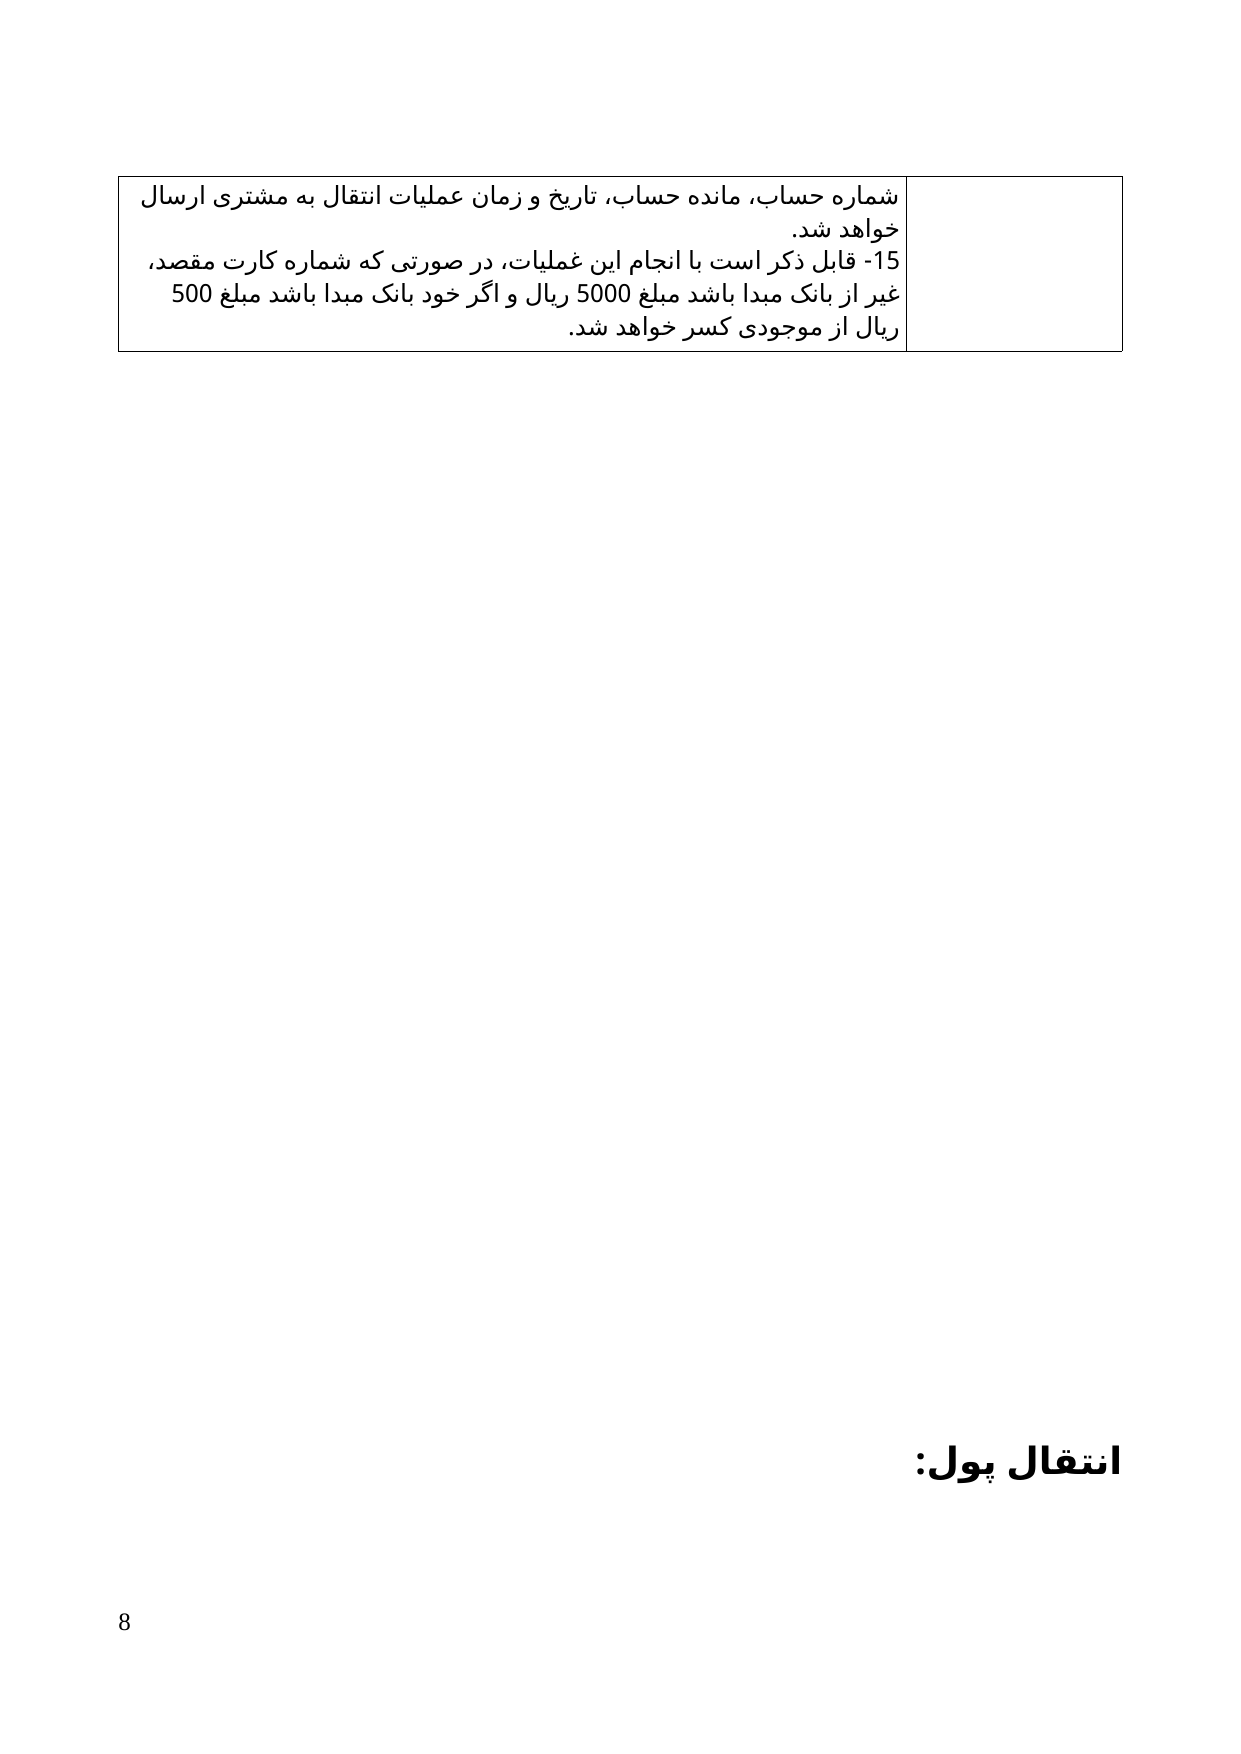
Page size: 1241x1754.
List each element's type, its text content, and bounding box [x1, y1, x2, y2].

text انتقال پول: [118, 1441, 1122, 1490]
table_cell [907, 177, 1122, 351]
table_cell 1- پس از ورود به سایت، باید ابتدا وارد ماژول کارت به کارت درون بانکی و شتابی شد. 2- صفحه مورد نظر ظاهر خواهد شد، با این توضیح در بالای آن که "کاربران گرامی، در صورت تمایل می توانید سایر ملی کارت های خود که در لیست زیر نمایش داده نمیشوند را اضافه نمایید."، و به این منظور، دکمه ای برای تنظیمات کارت در جلوی متن یاد شده قرار گرفته است. 3- بعد از این متن، لیست شماره کارت هایی که قرار است عملیات کارت به کارت با آن صورت گیرد به صورت منوی زبانه ای قرار گرفته است. 4- بعد از انتخاب شماره کارت، باید کد CVV2 را وارد کرد. به منظور رعایت اصول امنیتی در کنار باکس این کد یک صفحه کلید مجازی تعبیه شده است. در ضمن با وارد کردن مقادیر به جای نمایش به صورت عددی، دایره توپر نشان داده می شود. 5- در باکس بعدی ورود رمز دوم قرار دارد. در کنار این باکس، دکمه درخواست رمز دوم کارت قرار گرفته است. مشتری به منظور تولید رمز یک بار مصرف باید بر روی این دکه کلیک کند. 6- با زدن این دکمه، شماره معکوس 120 ثانیه ای به عنوان اعتبار آن رمز شمرده خواهد شد، در این مدت رمز به تلفن همراه مشتری ارسال می شود. مشتری باید در این مدت، رمز را وارد کند. 7- در مرحله بعد، مشتری باید شماره کارت مقصد را وارد کند، در کنار این باکس دکمه ای تعبیه شده که لیست شماره کارت هایی را که تا به حال انتقال کارت به آنها صورت گرفته را نشان می دهد. قابل ذکر است که هیچ گونه اعتبار سنجی بر روی این باکس صورت نمی گیرد. 8- در این مرحله مشتری باید مبلغ انتقالی مورد نظر را به واحد پولی ریال وارد نماید. بر روی این باکس اعتبار سنجی به منظور عدم وارد کردن حروف صورت می گیرد. 9- در پایین ترین موقعیت صفحه ظاهر شده در همین use case، چهار دکمه با این عناوین قرار دارد: راهنما: که به صورت قدم به قدم تمامی مراحل بالا را تشریح می کند. پاک کردن: در صورتی که مشتری بخواهد مقادیر کلیه باکس ها را به صورت یکجا پاک کند. انصراف: در صورت که مشتری از انجام عملیات منصرف شده باشد. ادامه: به منظور تایید اطلاعات داده توسط مشتری و ادامه عملیات باید بر روی این دکمه کلیک شود. 10- پس از وارد کردن مقادیر خواسته شده و کلیک بر روی دکمه ادامه، صفحه حال دوباره لود می شود. شماره کارت و دارنده کارت مقصد، شماره حساب متصل به کارت، مبلغ انتقالی و نام بانک مقصد به منظور اطمینان از این عملیات به مشتری اطلاع داده خواهد شد. 11- در موقعیت پایین سمت راست صفحه، یک CheckBox به نام ذخیره در فهرست تماس قرار دارد که وظیفه ثبت شماره کارت را بر عهده دارد.(رجوع شود به مرحله 7) 12- به منظور تایید عملیات فوق، مشتری باید بر روی دکمه تایید کلیک کند در غیر این صورت باید دکمه انصراف فشرده شود. 13- پس از تایید عملیات، صفحه ای جدید لود خواهد شد، که در آن شماره کارت و دارنده کارت مقصد، شماره حساب متصل به کارت، مبلغ انتقالی و نام بانک مقصد تاریخ، شماره پیگیری و وضعیت تراکنش اعلام می شود. در صورتی که عملیات با موفقیت انجام شود، در وضعیت تراکنش کلمه موفق و یک تیک سبز رنگ و درغیر این صورت کلمه ناموفق و تیک قرمز رنگ ظاهر خواهد شد. 14- پیغامی هم از طرف بانک با عنوان انتقال، مبلغ انتقال، پنج رقم آخر شماره حساب، مانده حساب، تاریخ و زمان عملیات انتقال به مشتری ارسال خواهد شد. 15- قابل ذکر است با انجام این غملیات، در صورتی که شماره کارت مقصد، غیر از بانک مبدا باشد مبلغ 5000 ریال و اگر خود بانک مبدا باشد مبلغ 500 ریال از موجودی کسر خواهد شد. [119, 177, 906, 351]
